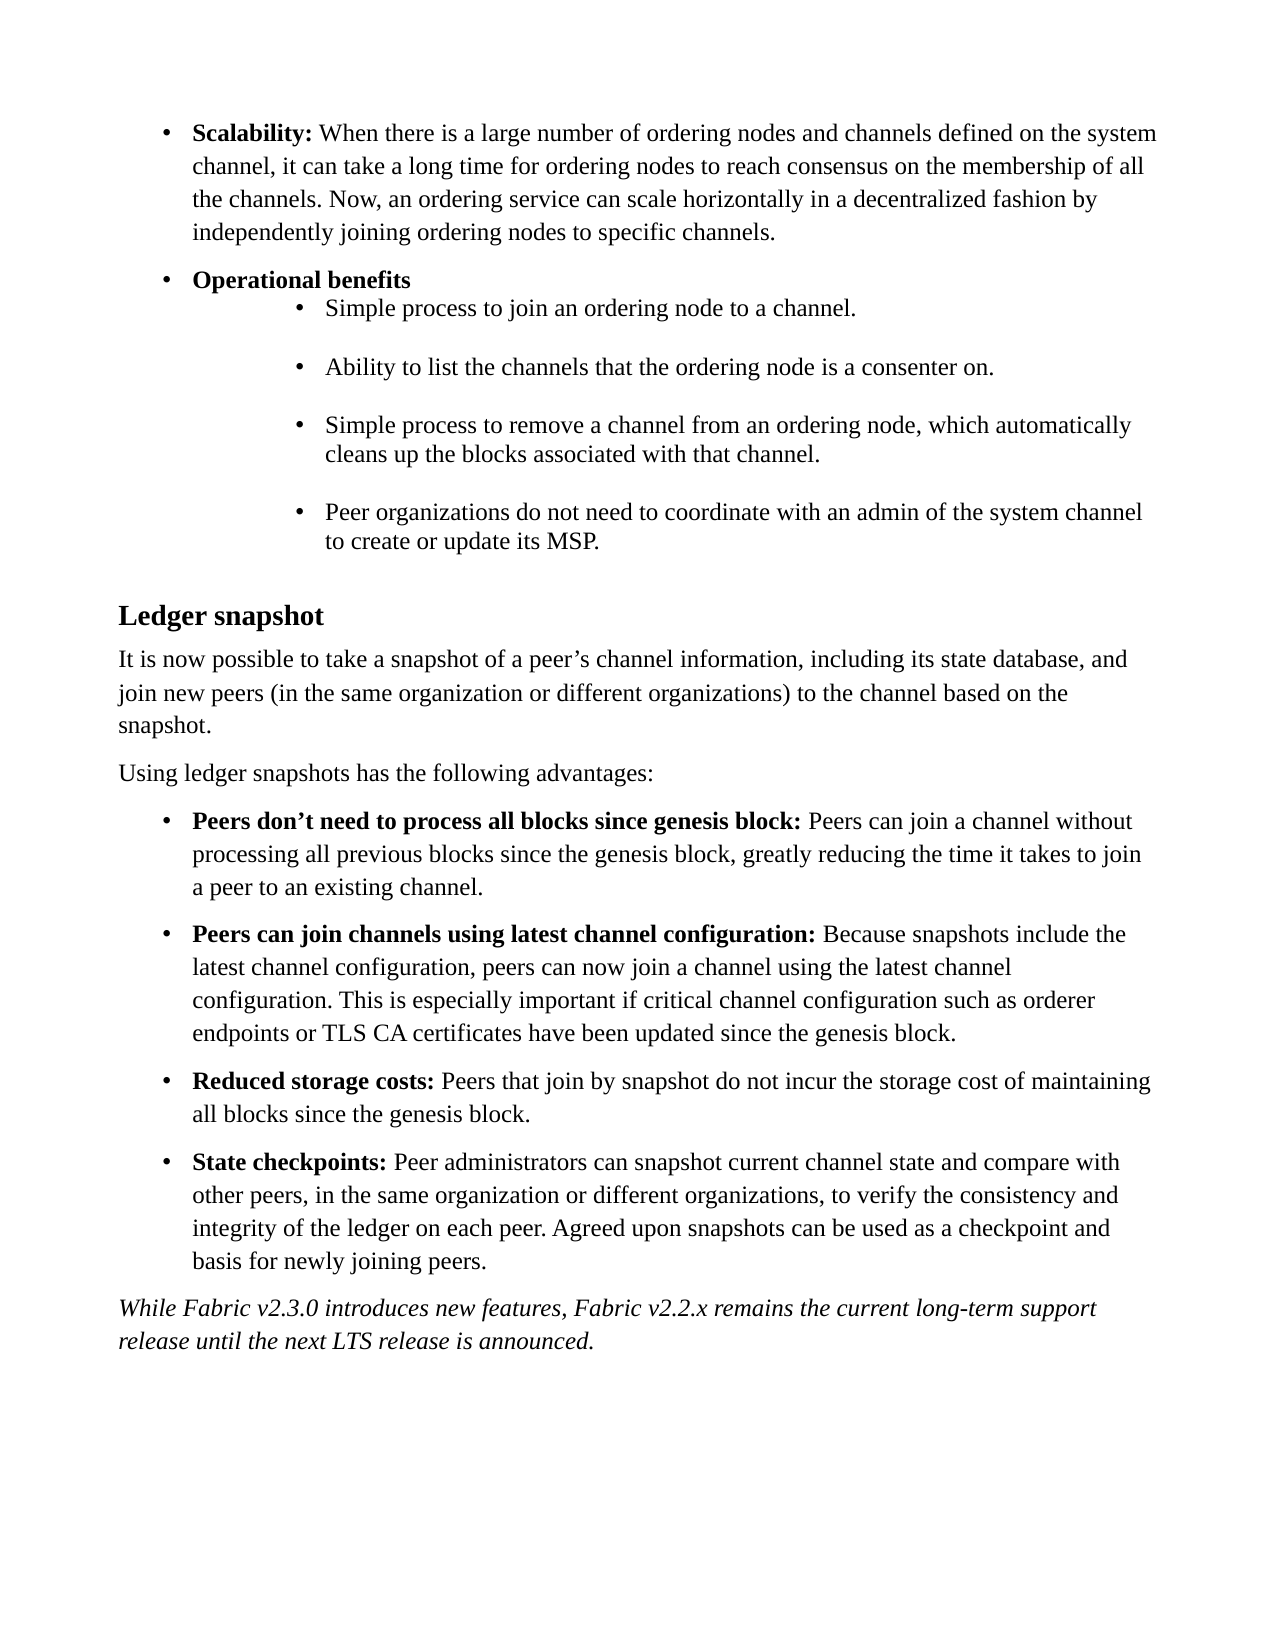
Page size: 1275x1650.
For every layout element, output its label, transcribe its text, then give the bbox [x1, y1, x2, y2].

list Peer organizations do not need to coordinate with an admin of the system channel to create or update its MSP. [295, 497, 1157, 554]
list Simple process to remove a channel from an ordering node, which automatically cleans up the blocks associated with that channel. [295, 410, 1157, 467]
list Peers don’t need to process all blocks since genesis block: Peers can join a channel without processing all previous blocks since the genesis block, greatly reducing the time it takes to join a peer to an existing channel. [162, 806, 1157, 901]
list State checkpoints: Peer administrators can snapshot current channel state and compare with other peers, in the same organization or different organizations, to verify the consistency and integrity of the ledger on each peer. Agreed upon snapshots can be used as a checkpoint and basis for newly joining peers. [162, 1147, 1157, 1274]
list Reduced storage costs: Peers that join by snapshot do not incur the storage cost of maintaining all blocks since the genesis block. [162, 1066, 1157, 1128]
list Scalability: When there is a large number of ordering nodes and channels defined on the system channel, it can take a long time for ordering nodes to reach consensus on the membership of all the channels. Now, an ordering service can scale horizontally in a decentralized fashion by independently joining ordering nodes to specific channels. [162, 118, 1157, 246]
subtitle Operational benefits [162, 265, 1157, 293]
list Simple process to join an ordering node to a channel. [295, 293, 1157, 322]
text Using ledger snapshots has the following advantages: [118, 758, 1157, 787]
subtitle Ledger snapshot [118, 598, 1157, 632]
list Peers can join channels using latest channel configuration: Because snapshots include the latest channel configuration, peers can now join a channel using the latest channel configuration. This is especially important if critical channel configuration such as orderer endpoints or TLS CA certificates have been updated since the genesis block. [162, 919, 1157, 1047]
text It is now possible to take a snapshot of a peer’s channel information, including its state database, and join new peers (in the same organization or different organizations) to the channel based on the snapshot. [118, 644, 1157, 739]
list Ability to list the channels that the ordering node is a consenter on. [295, 352, 1157, 381]
text While Fabric v2.3.0 introduces new features, Fabric v2.2.x remains the current long-term support release until the next LTS release is announced. [118, 1293, 1157, 1355]
